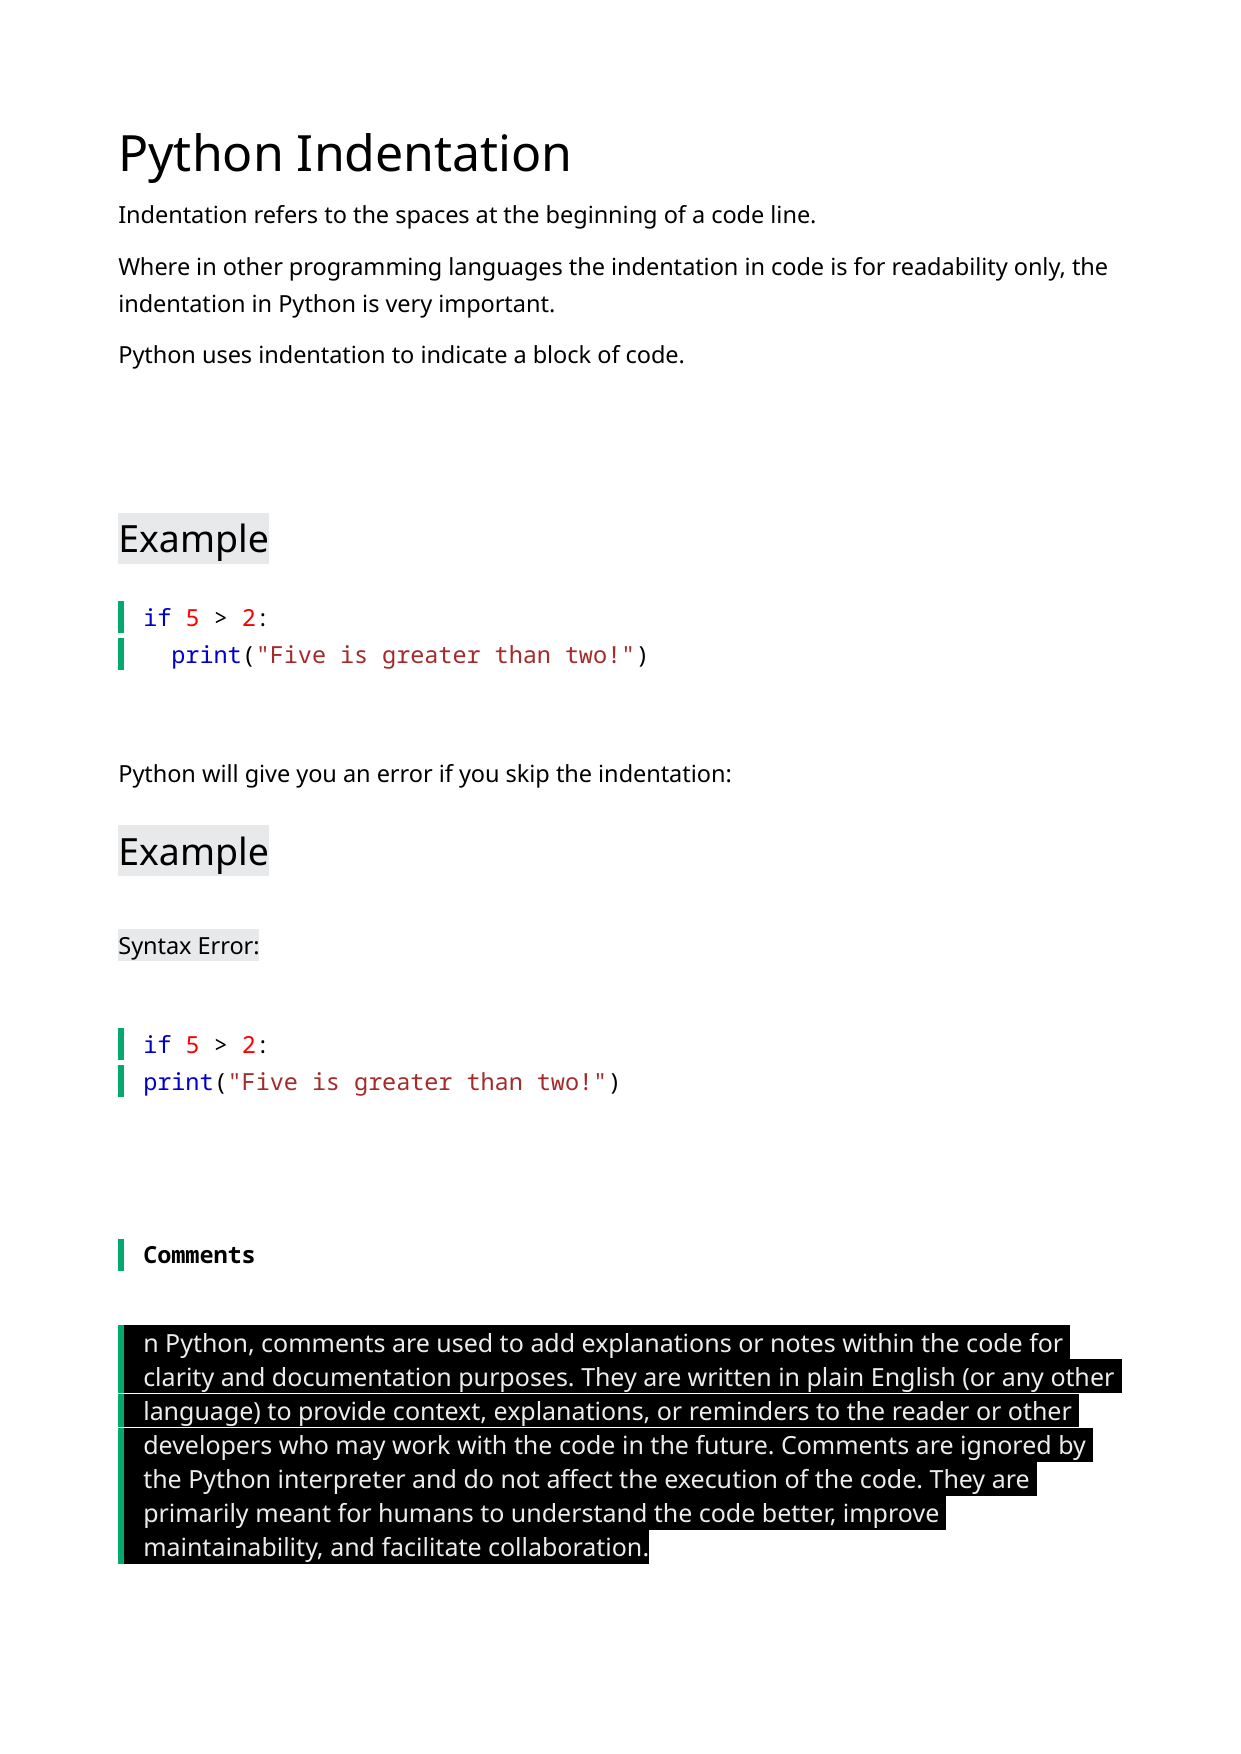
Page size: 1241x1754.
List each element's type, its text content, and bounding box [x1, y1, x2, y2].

text Syntax Error: [118, 929, 1122, 961]
subtitle Example [118, 462, 1122, 564]
text Comments [118, 1238, 1122, 1271]
text if 5 > 2: print("Five is greater than two!") [118, 1028, 1122, 1097]
text Where in other programming languages the indentation in code is for readability only, the indentation in Python is very important. [118, 250, 1122, 319]
text Python uses indentation to indicate a block of code. [118, 338, 1122, 370]
subtitle Python Indentation [118, 118, 1122, 186]
text n Python, comments are used to add explanations or notes within the code for clarity and documentation purposes. They are written in plain English (or any other language) to provide context, explanations, or reminders to the reader or other developers who may work with the code in the future. Comments are ignored by the Python interpreter and do not affect the execution of the code. They are primarily meant for humans to understand the code better, improve maintainability, and facilitate collaboration. [119, 1325, 1122, 1564]
text Python will give you an error if you skip the indentation: [118, 758, 1122, 790]
text Indentation refers to the spaces at the beginning of a code line. [118, 199, 1122, 231]
subtitle Example [118, 825, 1122, 876]
text if 5 > 2: print("Five is greater than two!") [118, 601, 1122, 670]
